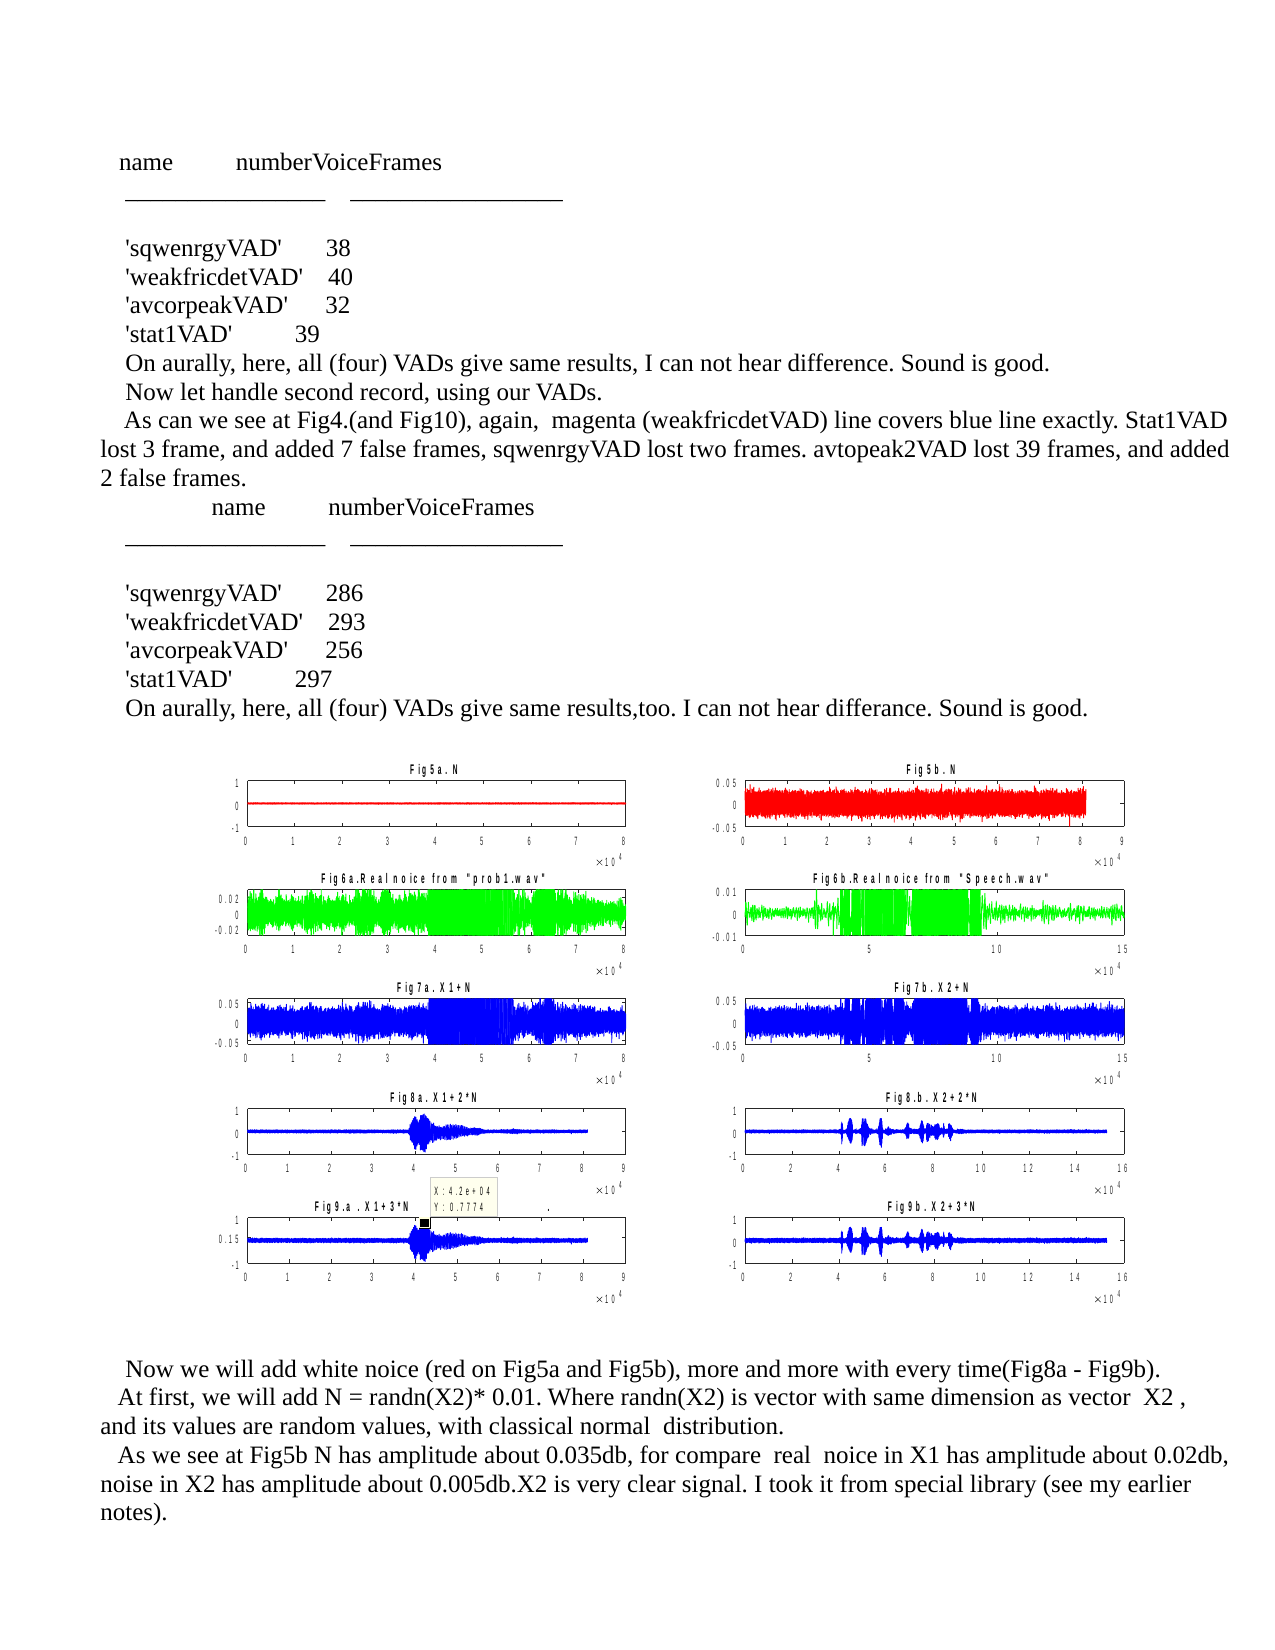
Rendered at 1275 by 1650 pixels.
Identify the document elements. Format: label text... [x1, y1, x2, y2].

text 'weakfricdetVAD' 293 [100, 607, 1231, 636]
text name numberVoiceFrames [100, 147, 1231, 176]
text As can we see at Fig4.(and Fig10), again, magenta (weakfricdetVAD) line covers blue line exactly. Stat1VAD lost 3 frame, and added 7 false frames, sqwenrgyVAD lost two frames. avtopeak2VAD lost 39 frames, and added 2 false frames. [100, 406, 1231, 492]
text Now let handle second record, using our VADs. [100, 377, 1231, 406]
text As we see at Fig5b N has amplitude about 0.035db, for compare real noice in X1 has amplitude about 0.02db, [100, 1440, 1231, 1469]
text 'stat1VAD' 297 [100, 664, 1231, 693]
text name numberVoiceFrames [100, 492, 1231, 521]
text 'weakfricdetVAD' 40 [100, 262, 1231, 291]
text 'avcorpeakVAD' 256 [100, 636, 1231, 664]
text On aurally, here, all (four) VADs give same results,too. I can not hear differance. Sound is good. [100, 693, 1231, 722]
text 'sqwenrgyVAD' 38 [100, 233, 1231, 262]
text 'avcorpeakVAD' 32 [100, 291, 1231, 319]
text At first, we will add N = randn(X2)* 0.01. Where randn(X2) is vector with same dimension as vector X2 , [100, 1382, 1231, 1411]
text ________________ _________________ [100, 176, 1231, 204]
text noise in X2 has amplitude about 0.005db.X2 is very clear signal. I took it from special library (see my earlier notes). [100, 1469, 1231, 1526]
text 'stat1VAD' 39 [100, 319, 1231, 348]
text Now we will add white noice (red on Fig5a and Fig5b), more and more with every time(Fig8a - Fig9b). [100, 722, 1231, 1382]
text On aurally, here, all (four) VADs give same results, I can not hear difference. Sound is good. [100, 348, 1231, 377]
text 'sqwenrgyVAD' 286 [100, 578, 1231, 607]
text and its values are random values, with classical normal distribution. [100, 1411, 1231, 1440]
text ________________ _________________ [100, 521, 1231, 549]
